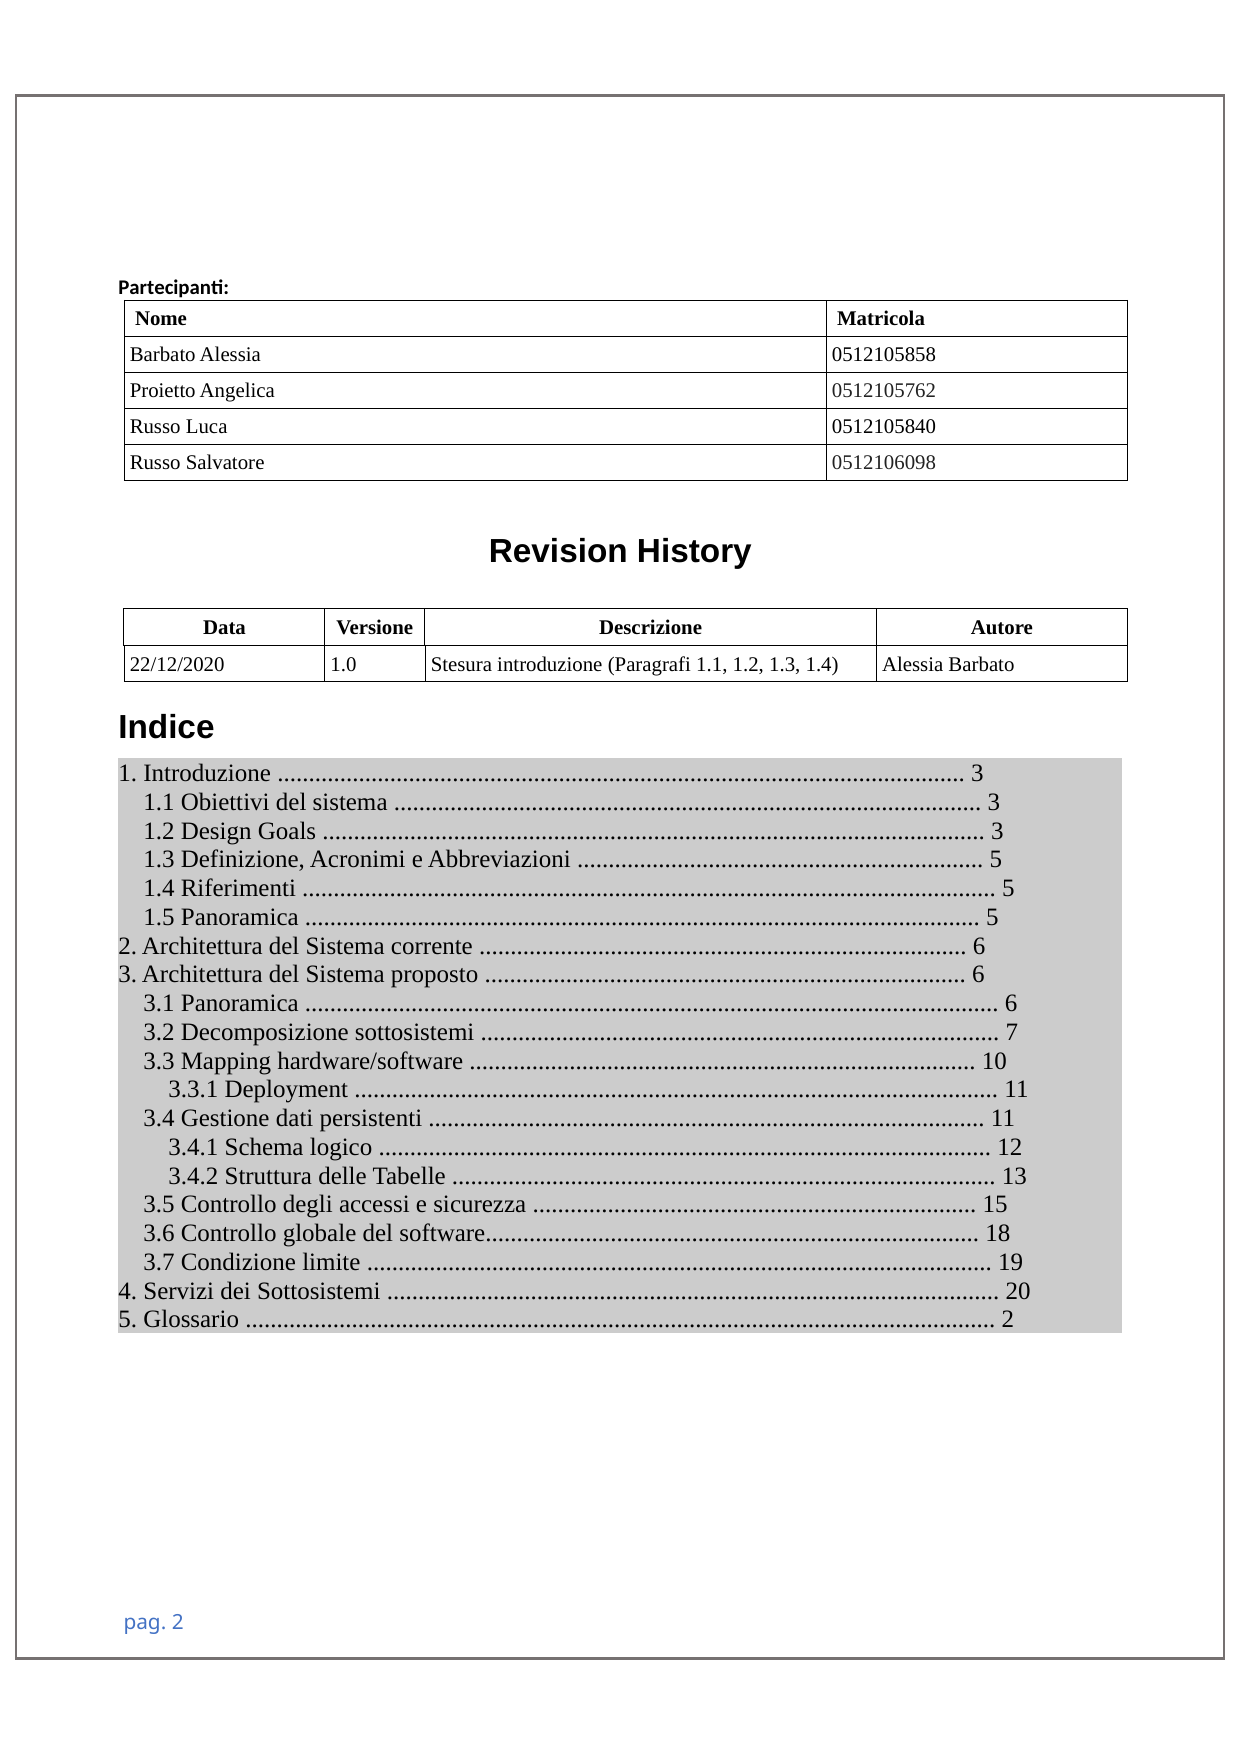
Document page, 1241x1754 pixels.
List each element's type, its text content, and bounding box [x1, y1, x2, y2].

text 3.3.1 Deployment ....................................................................................................... 11 [118, 1074, 1122, 1103]
text 3.1 Panoramica ............................................................................................................... 6 [118, 988, 1122, 1017]
table_header Descrizione [425, 609, 876, 645]
table_cell Alessia Barbato [877, 646, 1127, 681]
table_header Data [124, 609, 324, 645]
table_header Matricola [827, 301, 1127, 336]
table_header Autore [877, 609, 1127, 645]
text Indice [118, 707, 1122, 746]
text 1.2 Design Goals .......................................................................................................... 3 [118, 816, 1122, 844]
table_cell 22/12/2020 [125, 646, 324, 681]
text 3.5 Controllo degli accessi e sicurezza ....................................................................... 15 [118, 1189, 1122, 1218]
text 3.3 Mapping hardware/software ................................................................................. 10 [118, 1046, 1122, 1074]
table_header Nome [125, 301, 826, 336]
text 3.4 Gestione dati persistenti ......................................................................................... 11 [118, 1103, 1122, 1132]
table_cell Russo Luca [125, 409, 826, 444]
table_cell 0512105858 [827, 337, 1127, 372]
table_header Versione [325, 609, 424, 645]
table_cell Russo Salvatore [125, 445, 826, 480]
text 1.1 Obiettivi del sistema .............................................................................................. 3 [118, 787, 1122, 816]
table_cell Barbato Alessia [125, 337, 826, 372]
text 4. Servizi dei Sottosistemi .................................................................................................. 20 [118, 1276, 1122, 1304]
table_cell 1.0 [325, 646, 425, 681]
text 3.4.2 Struttura delle Tabelle ....................................................................................... 13 [118, 1161, 1122, 1189]
text 3.2 Decomposizione sottosistemi ................................................................................... 7 [118, 1017, 1122, 1046]
text 3. Architettura del Sistema proposto ............................................................................. 6 [118, 959, 1122, 988]
text 3.6 Controllo globale del software............................................................................... 18 [118, 1218, 1122, 1247]
table_cell Stesura introduzione (Paragrafi 1.1, 1.2, 1.3, 1.4) [426, 646, 876, 681]
text 1. Introduzione .............................................................................................................. 3 [118, 758, 1122, 787]
text 1.3 Definizione, Acronimi e Abbreviazioni ................................................................. 5 [118, 844, 1122, 873]
table_cell Proietto Angelica [125, 373, 826, 408]
text 2. Architettura del Sistema corrente .............................................................................. 6 [118, 931, 1122, 959]
text 1.4 Riferimenti ............................................................................................................... 5 [118, 873, 1122, 902]
text 1.5 Panoramica ............................................................................................................ 5 [118, 902, 1122, 931]
text Revision History [118, 531, 1122, 570]
text 3.4.1 Schema logico .................................................................................................. 12 [118, 1132, 1122, 1161]
text 5. Glossario ........................................................................................................................ 2 [118, 1304, 1122, 1333]
table_cell 0512106098 [827, 445, 1127, 480]
text 3.7 Condizione limite .................................................................................................... 19 [118, 1247, 1122, 1276]
table_cell 0512105840 [827, 409, 1127, 444]
table_cell 0512105762 [827, 373, 1127, 408]
text Partecipanti: [118, 274, 1122, 300]
